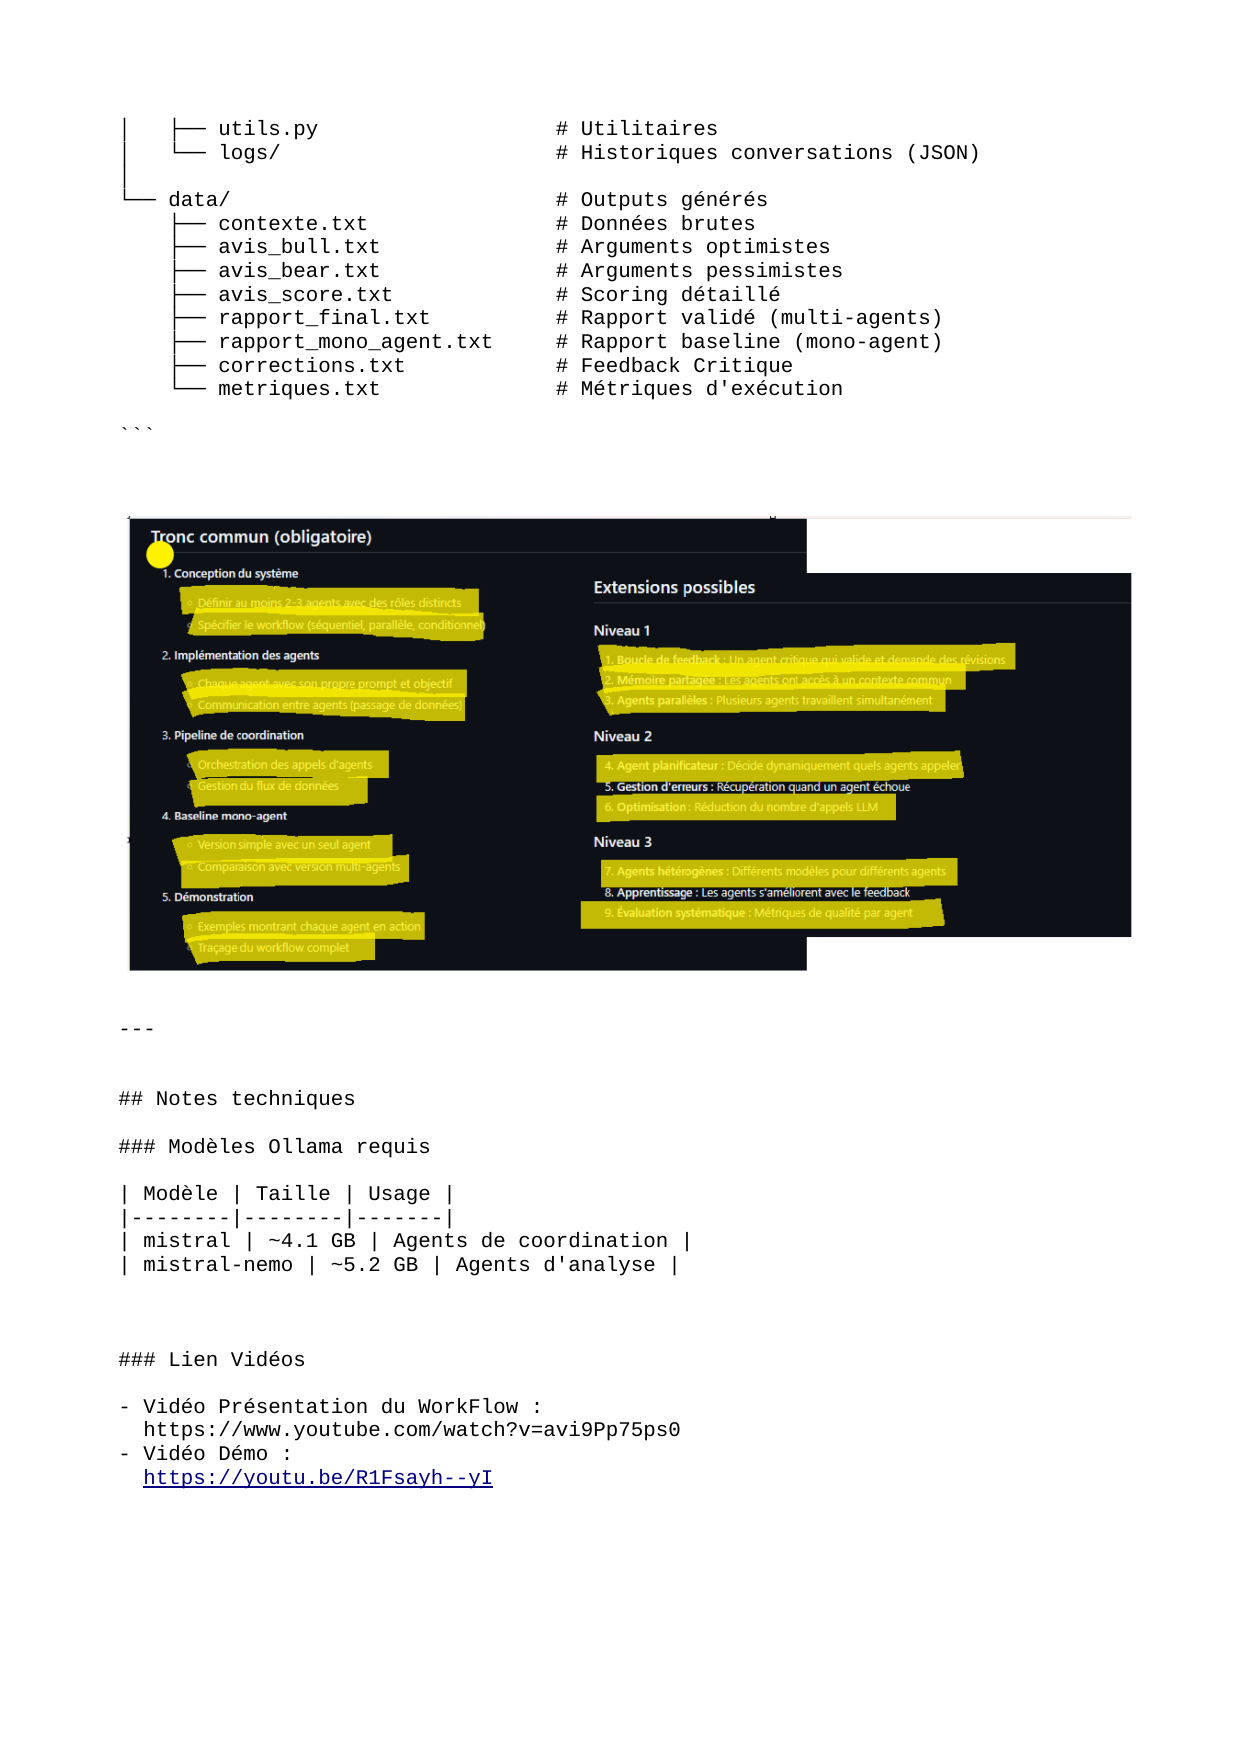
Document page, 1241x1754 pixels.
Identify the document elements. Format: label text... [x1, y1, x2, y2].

text - Vidéo Démo : [118, 1443, 1122, 1467]
text | Modèle | Taille | Usage | [118, 1183, 1122, 1207]
text ## Notes techniques [118, 1088, 1122, 1112]
text ├── corrections.txt # Feedback Critique [118, 354, 1122, 378]
text ├── contexte.txt # Données brutes [175, 213, 1122, 236]
picture [127, 516, 1132, 971]
text ├── rapport_mono_agent.txt # Rapport baseline (mono-agent) [118, 331, 174, 354]
text ├── contexte.txt # Données brutes [118, 213, 174, 236]
text ├── avis_score.txt # Scoring détaillé [118, 284, 174, 307]
text ### Lien Vidéos [118, 1348, 1122, 1372]
text │ └── logs/ # Historiques conversations (JSON) [125, 142, 1122, 165]
text │ [118, 165, 1122, 189]
text |--------|--------|-------| [118, 1207, 1122, 1230]
text | mistral | ~4.1 GB | Agents de coordination | [118, 1230, 1122, 1254]
text └── metriques.txt # Métriques d'exécution [118, 378, 1122, 402]
text ├── avis_score.txt # Scoring détaillé [175, 284, 1122, 307]
text ├── rapport_final.txt # Rapport validé (multi-agents) [118, 307, 1122, 331]
text https://www.youtube.com/watch?v=avi9Pp75ps0 [118, 1419, 1122, 1443]
text | mistral-nemo | ~5.2 GB | Agents d'analyse | [118, 1254, 1122, 1278]
text ``` [118, 426, 1122, 449]
text │ ├── utils.py # Utilitaires [118, 118, 1122, 142]
text ### Modèles Ollama requis [118, 1136, 1122, 1159]
text └── data/ # Outputs générés [118, 189, 1122, 213]
text ├── rapport_mono_agent.txt # Rapport baseline (mono-agent) [175, 331, 1122, 354]
text --- [118, 1017, 1122, 1041]
text ├── avis_bull.txt # Arguments optimistes [118, 236, 1122, 260]
text ├── avis_bear.txt # Arguments pessimistes [118, 260, 1122, 284]
text https://youtu.be/R1Fsayh--yI [118, 1467, 1122, 1609]
text - Vidéo Présentation du WorkFlow : [118, 1396, 1122, 1419]
